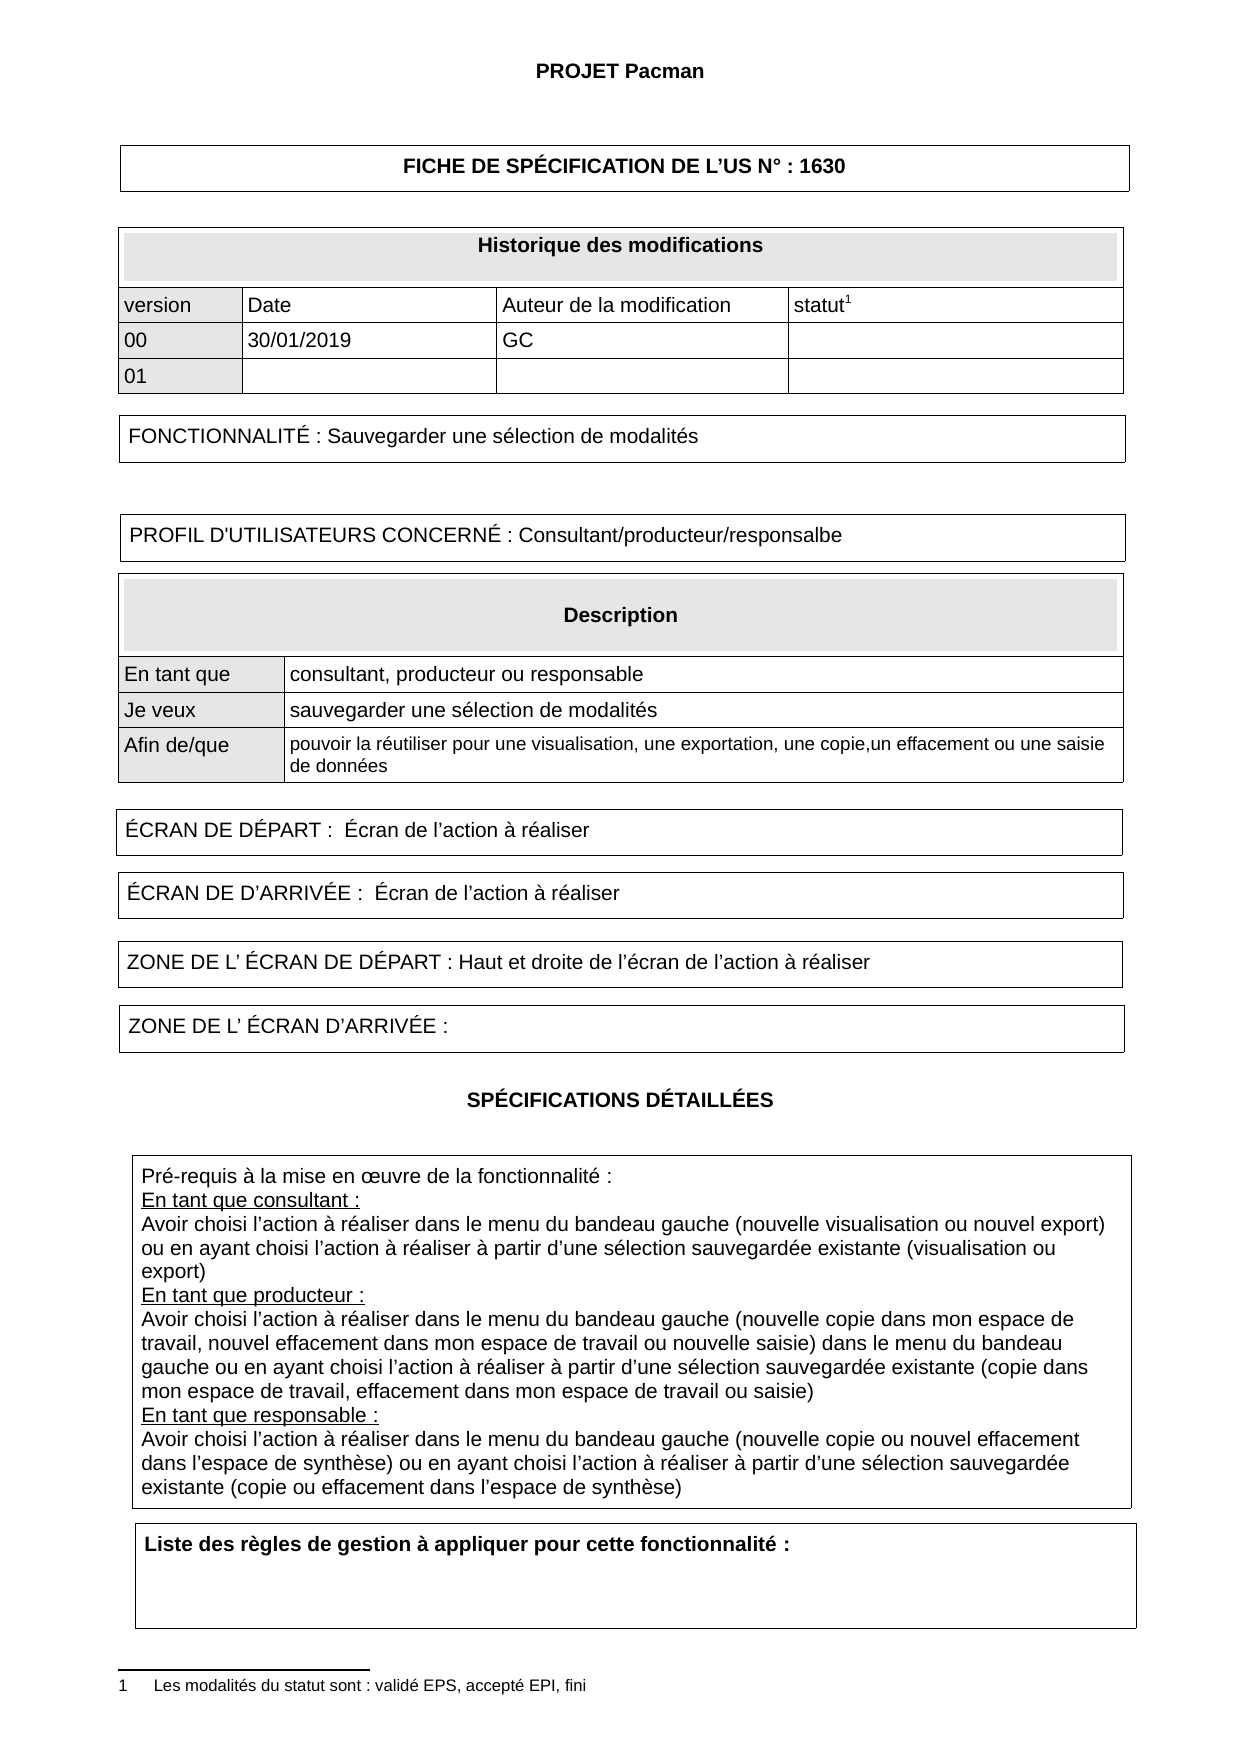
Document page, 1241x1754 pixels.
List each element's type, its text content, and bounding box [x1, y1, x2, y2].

text ZONE DE L’ ÉCRAN DE DÉPART : Haut et droite de l’écran de l’action à réaliser [127, 950, 1113, 974]
text Avoir choisi l’action à réaliser dans le menu du bandeau gauche (nouvelle visualisation ou nouvel export) ou en ayant choisi l’action à réaliser à partir d’une sélection sauvegardée existante (visualisation ou export) [141, 1211, 1122, 1283]
table_cell En tant que [119, 657, 284, 692]
text PROJET Pacman [118, 59, 1122, 83]
text Avoir choisi l’action à réaliser dans le menu du bandeau gauche (nouvelle copie dans mon espace de travail, nouvel effacement dans mon espace de travail ou nouvelle saisie) dans le menu du bandeau gauche ou en ayant choisi l’action à réaliser à partir d’une sélection sauvegardée existante (copie dans mon espace de travail, effacement dans mon espace de travail ou saisie) [141, 1307, 1122, 1403]
table_cell [789, 359, 1123, 393]
text [136, 1524, 1136, 1628]
table_cell statut [789, 288, 1123, 322]
table_cell pouvoir la réutiliser pour une visualisation, une exportation, une copie,un effacement ou une saisie de données [285, 728, 1123, 782]
text FONCTIONNALITÉ : Sauvegarder une sélection de modalités [128, 424, 1116, 448]
text ZONE DE L’ ÉCRAN D’ARRIVÉE : [128, 1014, 1115, 1038]
text ÉCRAN DE D’ARRIVÉE : Écran de l’action à réaliser [127, 881, 1114, 904]
text FICHE DE SPÉCIFICATION DE L’US N° : 1630 [129, 154, 1120, 178]
text SPÉCIFICATIONS DÉTAILLÉES [118, 1088, 1122, 1112]
table_cell Auteur de la modification [497, 288, 788, 322]
table_cell sauvegarder une sélection de modalités [285, 693, 1123, 727]
table_cell 00 [119, 323, 242, 358]
text Pré-requis à la mise en œuvre de la fonctionnalité : [141, 1163, 1122, 1187]
text Avoir choisi l’action à réaliser dans le menu du bandeau gauche (nouvelle copie ou nouvel effacement dans l’espace de synthèse) ou en ayant choisi l’action à réaliser à partir d’une sélection sauvegardée existante (copie ou effacement dans l’espace de synthèse) [141, 1427, 1122, 1499]
table_cell consultant, producteur ou responsable [285, 657, 1123, 692]
text En tant que consultant : [141, 1187, 1122, 1211]
text ÉCRAN DE DÉPART : Écran de l’action à réaliser [125, 817, 1113, 841]
table_cell Date [243, 288, 496, 322]
table_cell version [119, 288, 242, 322]
table_header Description [119, 574, 1123, 656]
text [133, 1156, 1131, 1508]
text En tant que responsable : [141, 1403, 1122, 1427]
text PROFIL D'UTILISATEURS CONCERNÉ : Consultant/producteur/responsalbe [129, 523, 1116, 547]
text En tant que producteur : [141, 1283, 1122, 1307]
table_cell 01 [119, 359, 242, 393]
table_cell [497, 359, 788, 393]
table_cell Je veux [119, 693, 284, 727]
table_cell Afin de/que [119, 728, 284, 782]
table_header Historique des modifications [119, 228, 1123, 287]
table_cell [789, 323, 1123, 358]
table_cell GC [497, 323, 788, 358]
table_cell 30/01/2019 [243, 323, 496, 358]
table_cell [243, 359, 496, 393]
text Liste des règles de gestion à appliquer pour cette fonctionnalité : [144, 1532, 1127, 1556]
